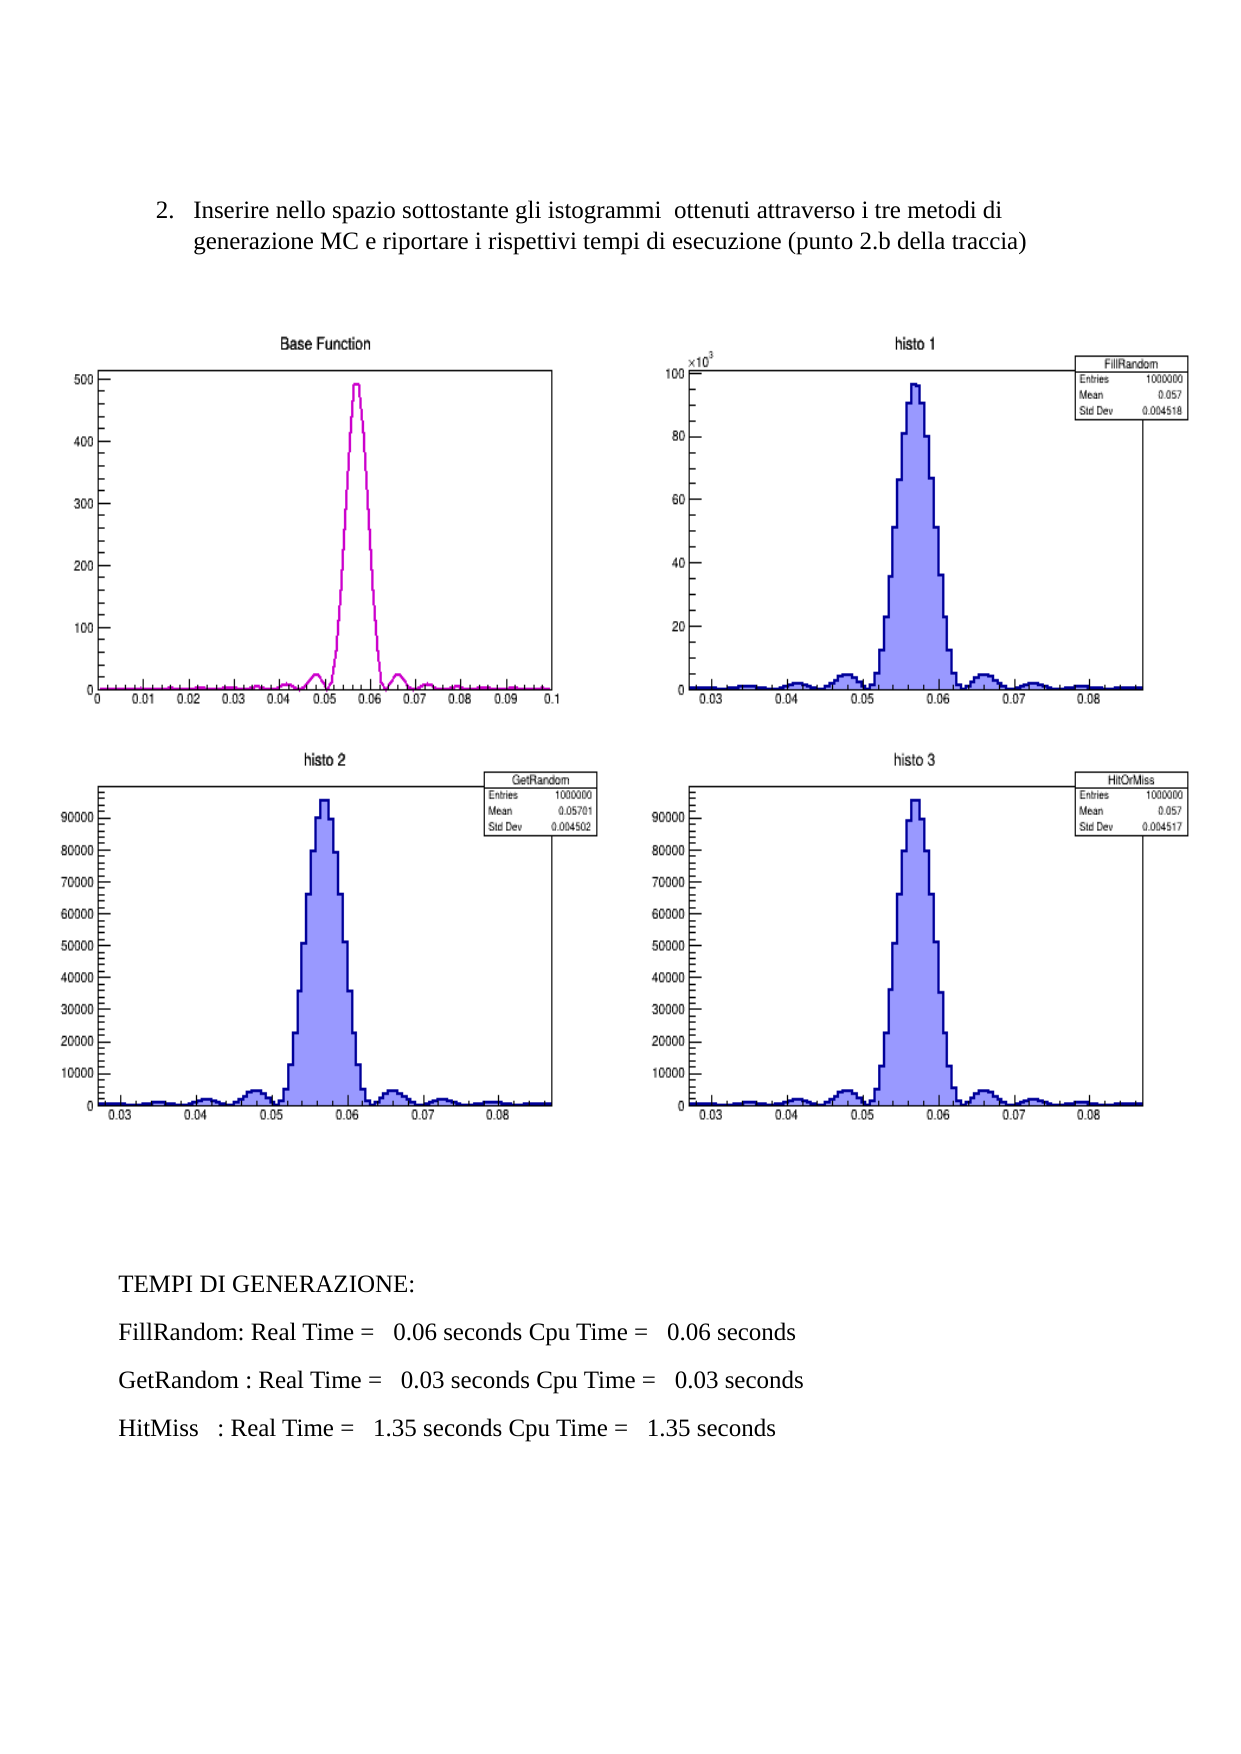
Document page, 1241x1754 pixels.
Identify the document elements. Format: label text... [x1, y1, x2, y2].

text FillRandom: Real Time = 0.06 seconds Cpu Time = 0.06 seconds [118, 1317, 1122, 1346]
text TEMPI DI GENERAZIONE: [118, 1269, 1122, 1298]
text HitMiss : Real Time = 1.35 seconds Cpu Time = 1.35 seconds [118, 1413, 1122, 1441]
list Inserire nello spazio sottostante gli istogrammi ottenuti attraverso i tre metodi di generazione MC e riportare i rispettivi tempi di esecuzione (punto 2.b della traccia) [156, 195, 1122, 255]
picture [29, 321, 1211, 1153]
text GetRandom : Real Time = 0.03 seconds Cpu Time = 0.03 seconds [118, 1365, 1122, 1394]
